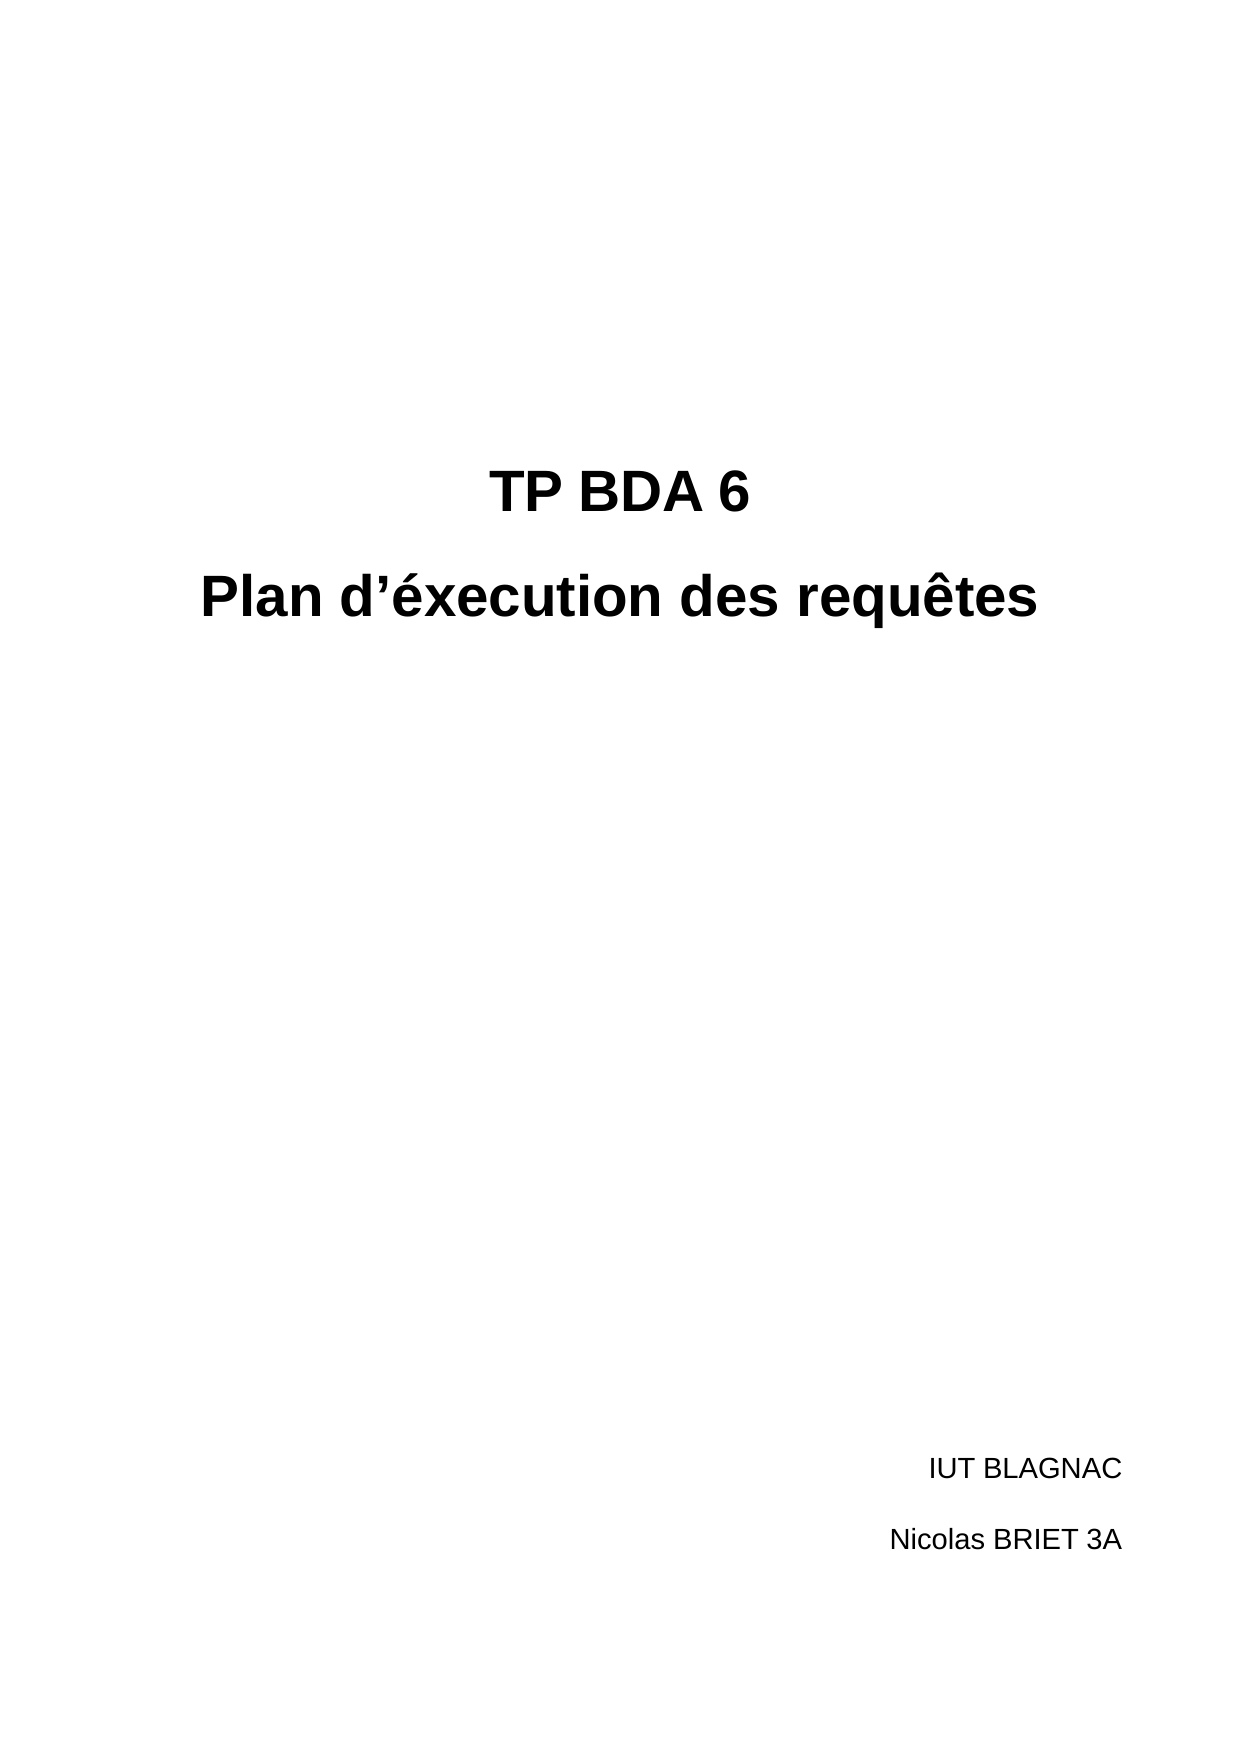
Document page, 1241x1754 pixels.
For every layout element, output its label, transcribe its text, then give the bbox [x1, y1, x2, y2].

title Plan d’éxecution des requêtes [118, 561, 1122, 628]
subtitle Nicolas BRIET 3A [118, 1522, 1122, 1556]
subtitle IUT BLAGNAC [118, 1451, 1122, 1484]
title TP BDA 6 [118, 457, 1122, 524]
